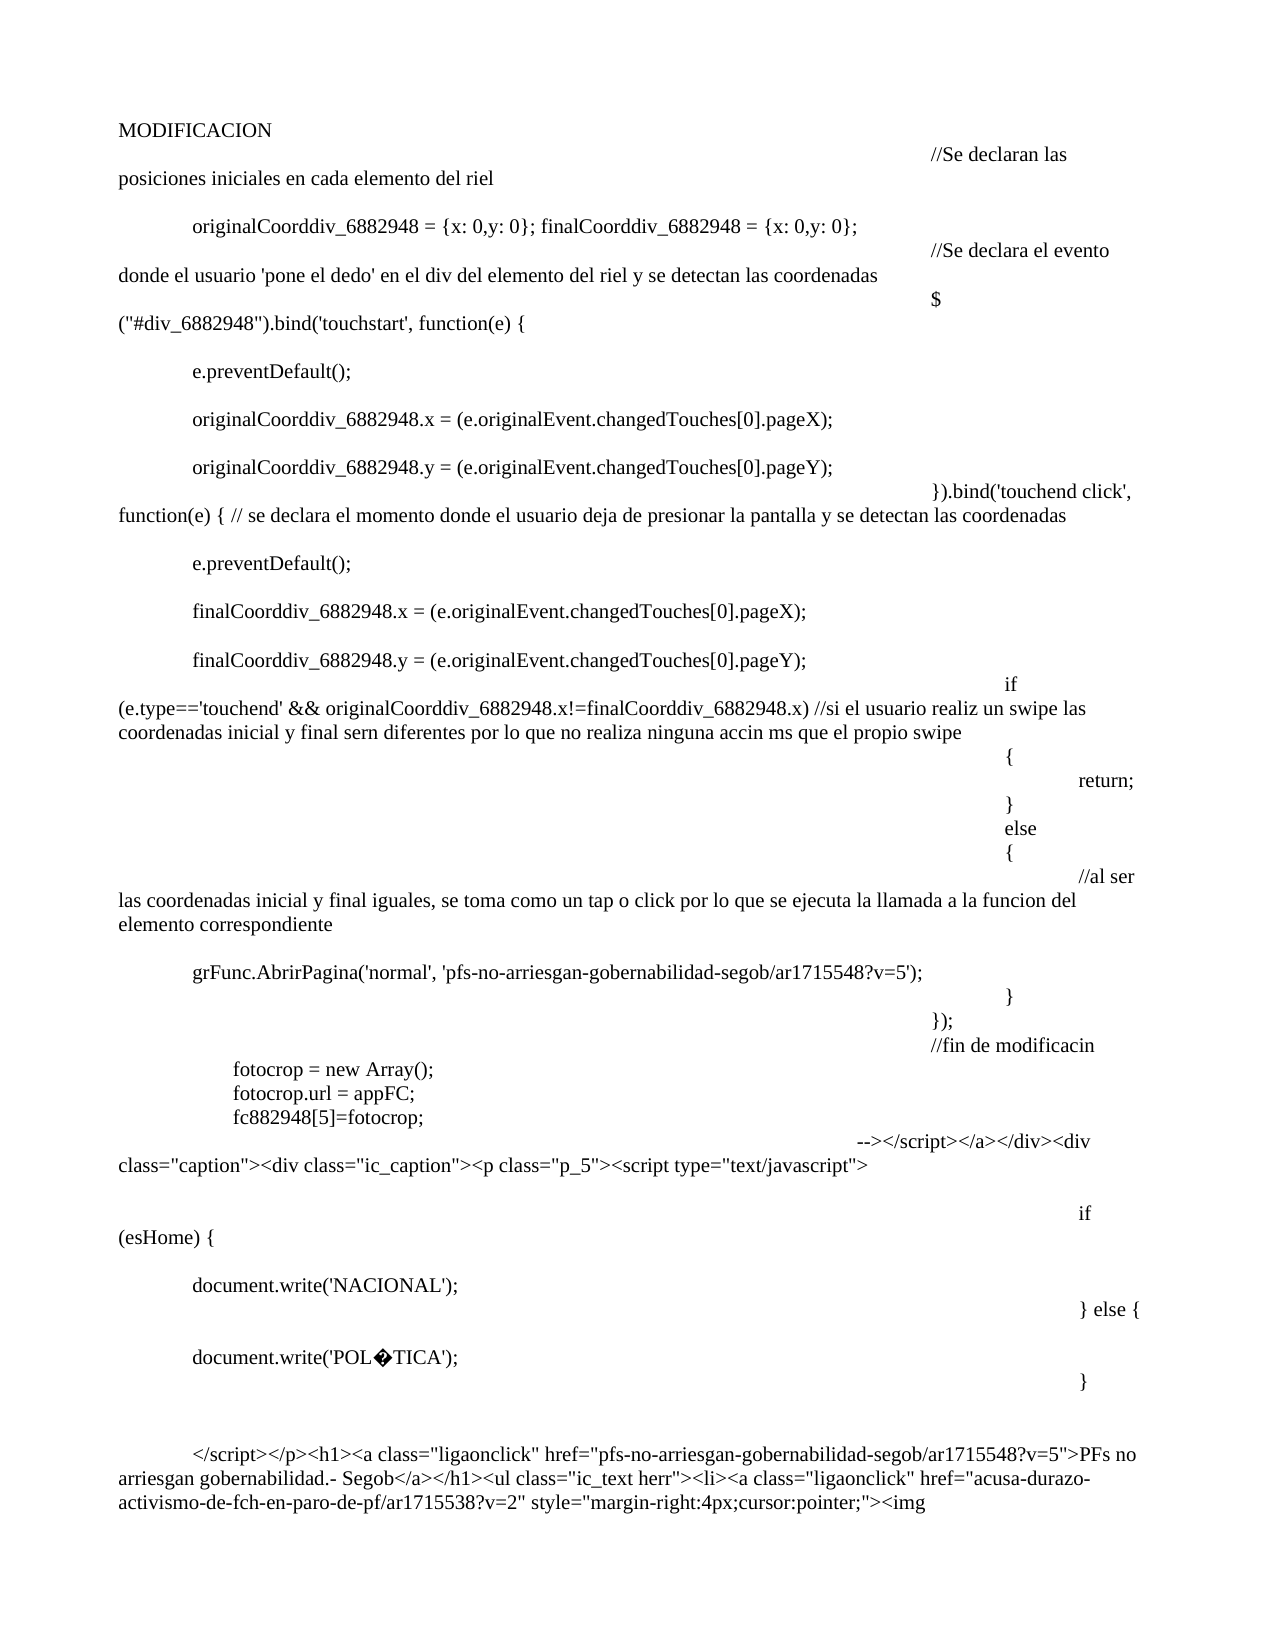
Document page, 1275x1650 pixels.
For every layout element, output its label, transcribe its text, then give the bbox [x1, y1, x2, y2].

text finalCoorddiv_6882948.y = (e.originalEvent.changedTouches[0].pageY); [118, 623, 1157, 672]
text }); [118, 1008, 1157, 1032]
text { [118, 840, 1157, 864]
text originalCoorddiv_6882948.y = (e.originalEvent.changedTouches[0].pageY); [118, 431, 1157, 479]
text document.write('POL�TICA'); [118, 1321, 1157, 1369]
text document.write('NACIONAL'); [118, 1249, 1157, 1297]
text //Se declara el evento donde el usuario 'pone el dedo' en el div del elemento del riel y se detectan las coordenadas [118, 238, 1157, 287]
text e.preventDefault(); [118, 527, 1157, 575]
text if (esHome) { [118, 1201, 1157, 1249]
text grFunc.AbrirPagina('normal', 'pfs-no-arriesgan-gobernabilidad-segob/ar1715548?v=5'); [118, 936, 1157, 984]
text if (e.type=='touchend' && originalCoorddiv_6882948.x!=finalCoorddiv_6882948.x) //si el usuario realiz un swipe las coordenadas inicial y final sern diferentes por lo que no realiza ninguna accin ms que el propio swipe [118, 672, 1157, 744]
text //Se declaran las posiciones iniciales en cada elemento del riel [118, 142, 1157, 190]
text { [118, 744, 1157, 768]
text else [118, 816, 1157, 840]
text fotocrop = new Array(); [118, 1057, 1157, 1081]
text } else { [118, 1297, 1157, 1321]
text e.preventDefault(); [118, 335, 1157, 383]
text //fin de modificacin [118, 1032, 1157, 1057]
text finalCoorddiv_6882948.x = (e.originalEvent.changedTouches[0].pageX); [118, 575, 1157, 623]
text originalCoorddiv_6882948 = {x: 0,y: 0}; finalCoorddiv_6882948 = {x: 0,y: 0}; [118, 190, 1157, 238]
text fc882948[5]=fotocrop; [118, 1105, 1157, 1129]
text fotocrop.url = appFC; [118, 1081, 1157, 1105]
text originalCoorddiv_6882948.x = (e.originalEvent.changedTouches[0].pageX); [118, 383, 1157, 431]
text } [118, 984, 1157, 1008]
text </script></p><h1><a class="ligaonclick" href="pfs-no-arriesgan-gobernabilidad-segob/ar1715548?v=5">PFs no arriesgan gobernabilidad.- Segob</a></h1><ul class="ic_text herr"><li><a class="ligaonclick" href="acusa-durazo-activismo-de-fch-en-paro-de-pf/ar1715538?v=2" style="margin-right:4px;cursor:pointer;"><img [118, 1417, 1157, 1514]
text return; [118, 768, 1157, 792]
text //al ser las coordenadas inicial y final iguales, se toma como un tap o click por lo que se ejecuta la llamada a la funcion del elemento correspondiente [118, 864, 1157, 936]
text MODIFICACION [118, 118, 1157, 142]
text $("#div_6882948").bind('touchstart', function(e) { [118, 287, 1157, 335]
text --></script></a></div><div class="caption"><div class="ic_caption"><p class="p_5"><script type="text/javascript"> [118, 1129, 1157, 1177]
text } [118, 1369, 1157, 1393]
text }).bind('touchend click', function(e) { // se declara el momento donde el usuario deja de presionar la pantalla y se detectan las coordenadas [118, 479, 1157, 527]
text } [118, 792, 1157, 816]
